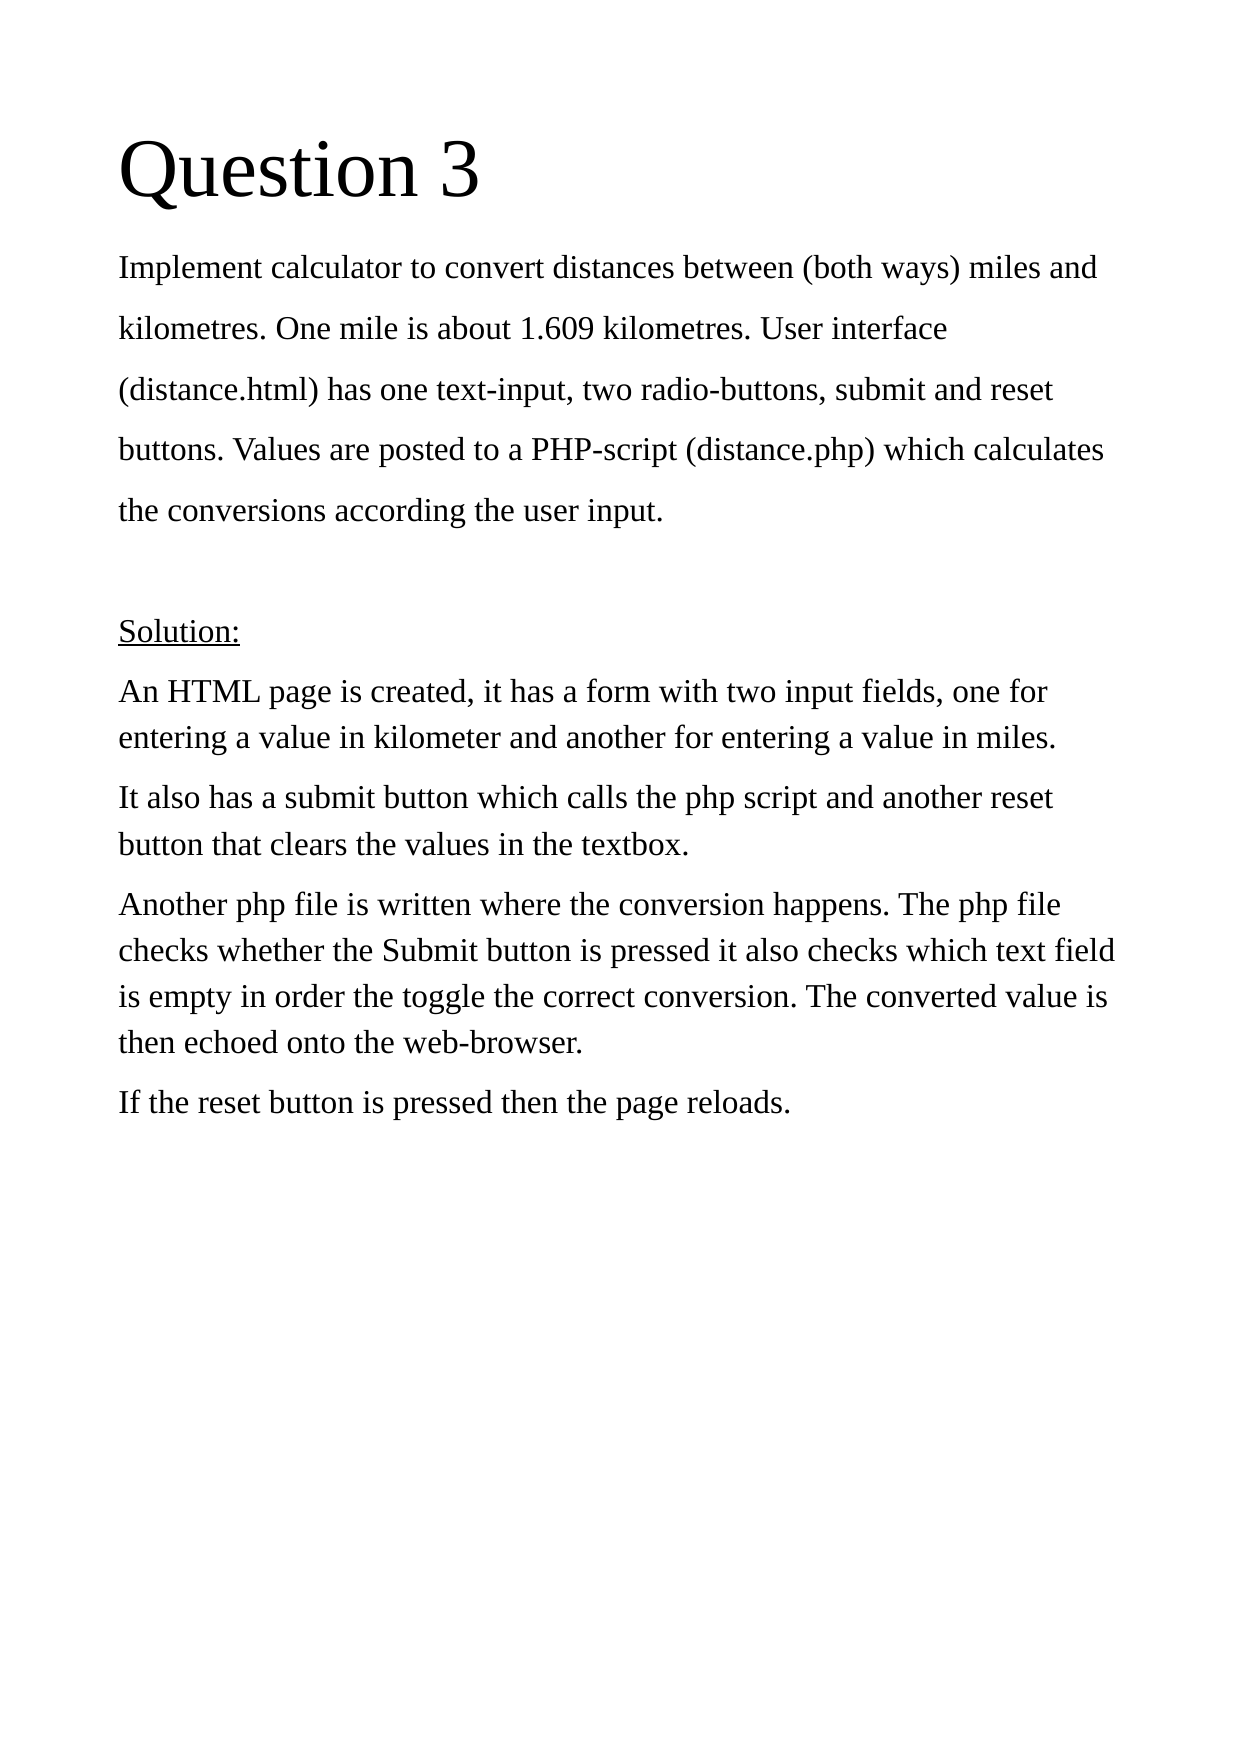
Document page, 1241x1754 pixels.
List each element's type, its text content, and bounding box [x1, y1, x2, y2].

text Solution: [118, 611, 1122, 649]
text Question 3 [118, 118, 1122, 214]
text Implement calculator to convert distances between (both ways) miles and [118, 248, 1122, 286]
text If the reset button is pressed then the page reloads. [118, 1083, 1122, 1121]
text An HTML page is created, it has a form with two input fields, one for entering a value in kilometer and another for entering a value in miles. [118, 671, 1122, 756]
text (distance.html) has one text-input, two radio-buttons, submit and reset [118, 369, 1122, 407]
text the conversions according the user input. [118, 490, 1122, 528]
text Another php file is written where the conversion happens. The php file checks whether the Submit button is pressed it also checks which text field is empty in order the toggle the correct conversion. The converted value is then echoed onto the web-browser. [118, 884, 1122, 1060]
text buttons. Values are posted to a PHP-script (distance.php) which calculates [118, 429, 1122, 468]
text It also has a submit button which calls the php script and another reset button that clears the values in the textbox. [118, 778, 1122, 862]
text kilometres. One mile is about 1.609 kilometres. User interface [118, 308, 1122, 347]
